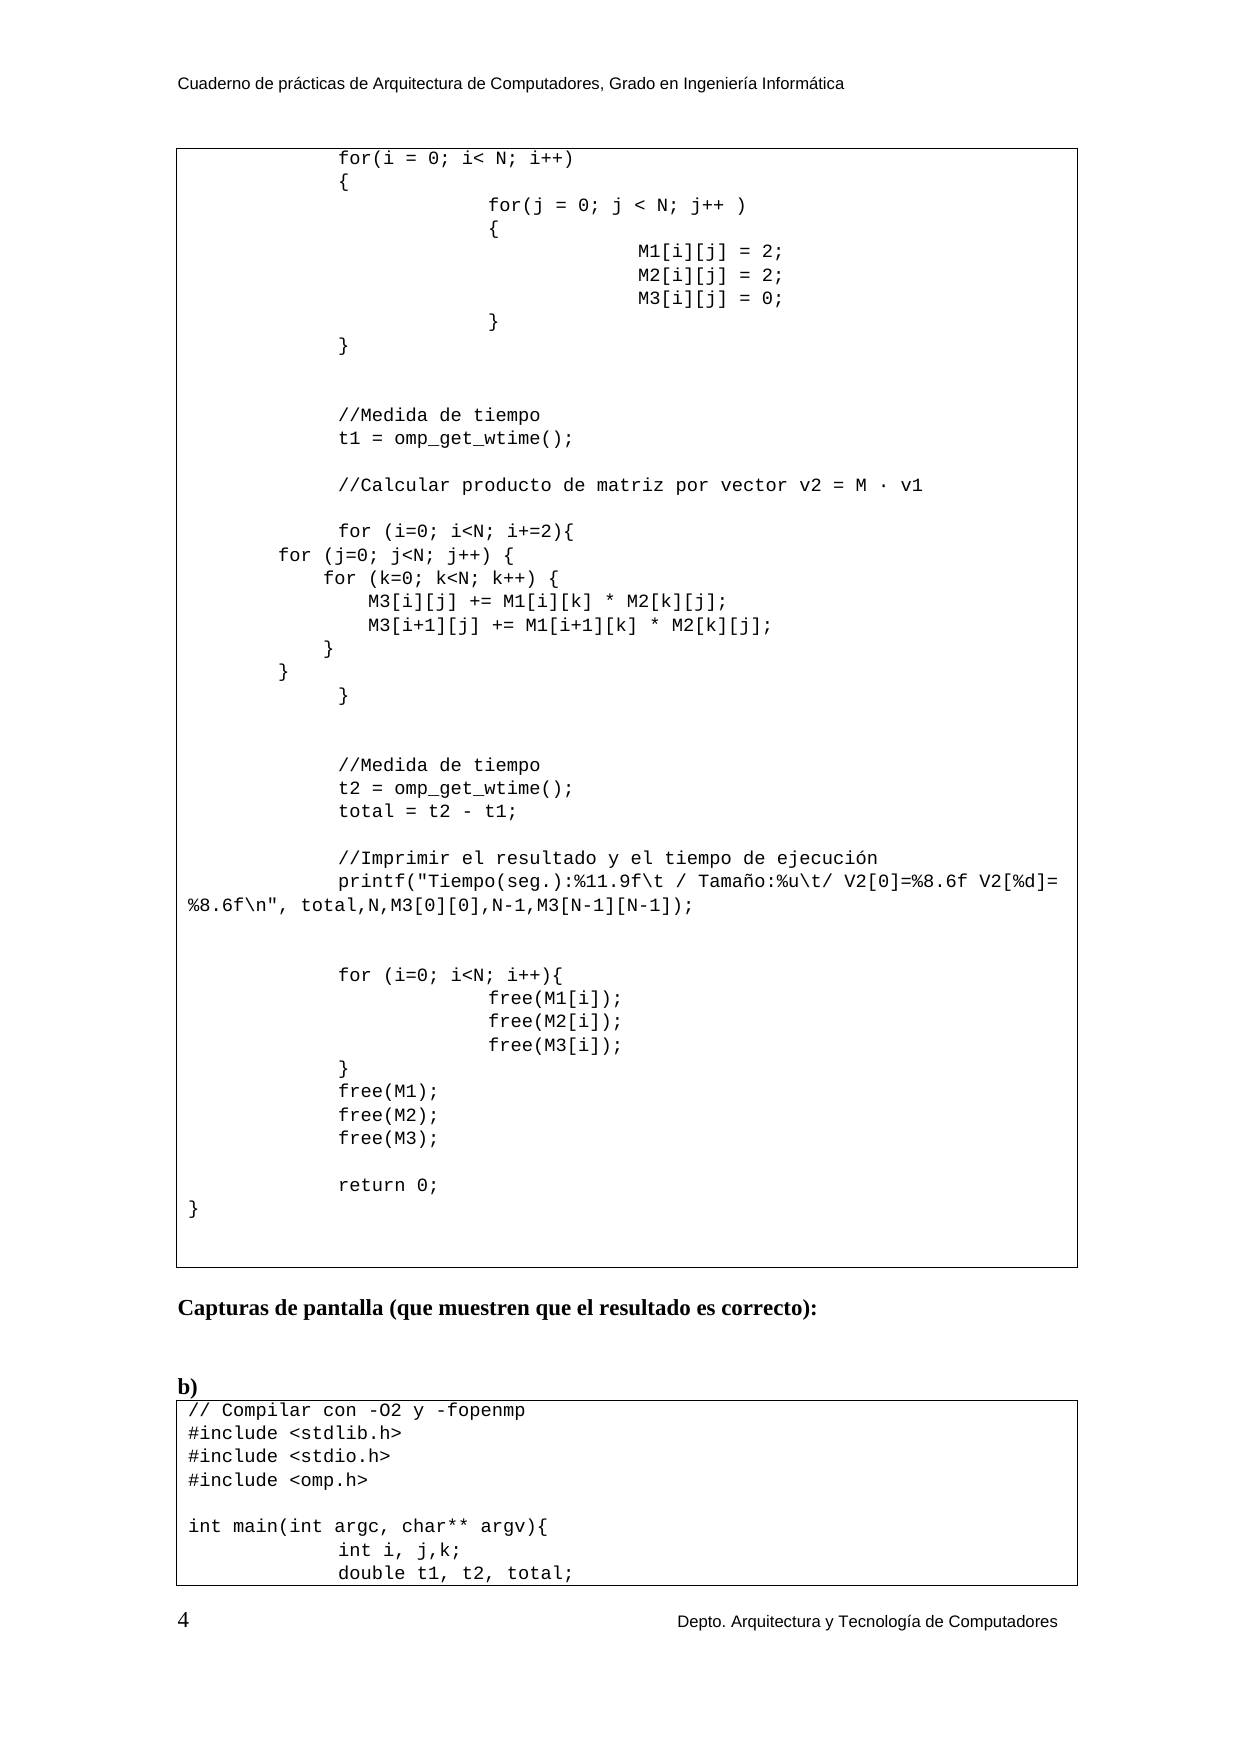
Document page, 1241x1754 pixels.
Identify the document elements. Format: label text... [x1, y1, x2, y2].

table_header // Compilar con -O2 y -fopenmp #include <stdlib.h> #include <stdio.h> #include <omp.h> int main(int argc, char** argv){ int i, j,k; double t1, t2, total; [177, 1401, 1077, 1585]
text Capturas de pantalla (que muestren que el resultado es correcto): [177, 1294, 1063, 1320]
text b) [177, 1373, 1063, 1399]
table_header for(i = 0; i< N; i++) { for(j = 0; j < N; j++ ) { M1[i][j] = 2; M2[i][j] = 2; M3[i][j] = 0; } } //Medida de tiempo t1 = omp_get_wtime(); //Calcular producto de matriz por vector v2 = M · v1 for (i=0; i<N; i+=2){ for (j=0; j<N; j++) { for (k=0; k<N; k++) { M3[i][j] += M1[i][k] * M2[k][j]; M3[i+1][j] += M1[i+1][k] * M2[k][j]; } } } //Medida de tiempo t2 = omp_get_wtime(); total = t2 - t1; //Imprimir el resultado y el tiempo de ejecución printf("Tiempo(seg.):%11.9f\t / Tamaño:%u\t/ V2[0]=%8.6f V2[%d]=%8.6f\n", total,N,M3[0][0],N-1,M3[N-1][N-1]); for (i=0; i<N; i++){ free(M1[i]); free(M2[i]); free(M3[i]); } free(M1); free(M2); free(M3); return 0; } [177, 149, 1077, 1267]
